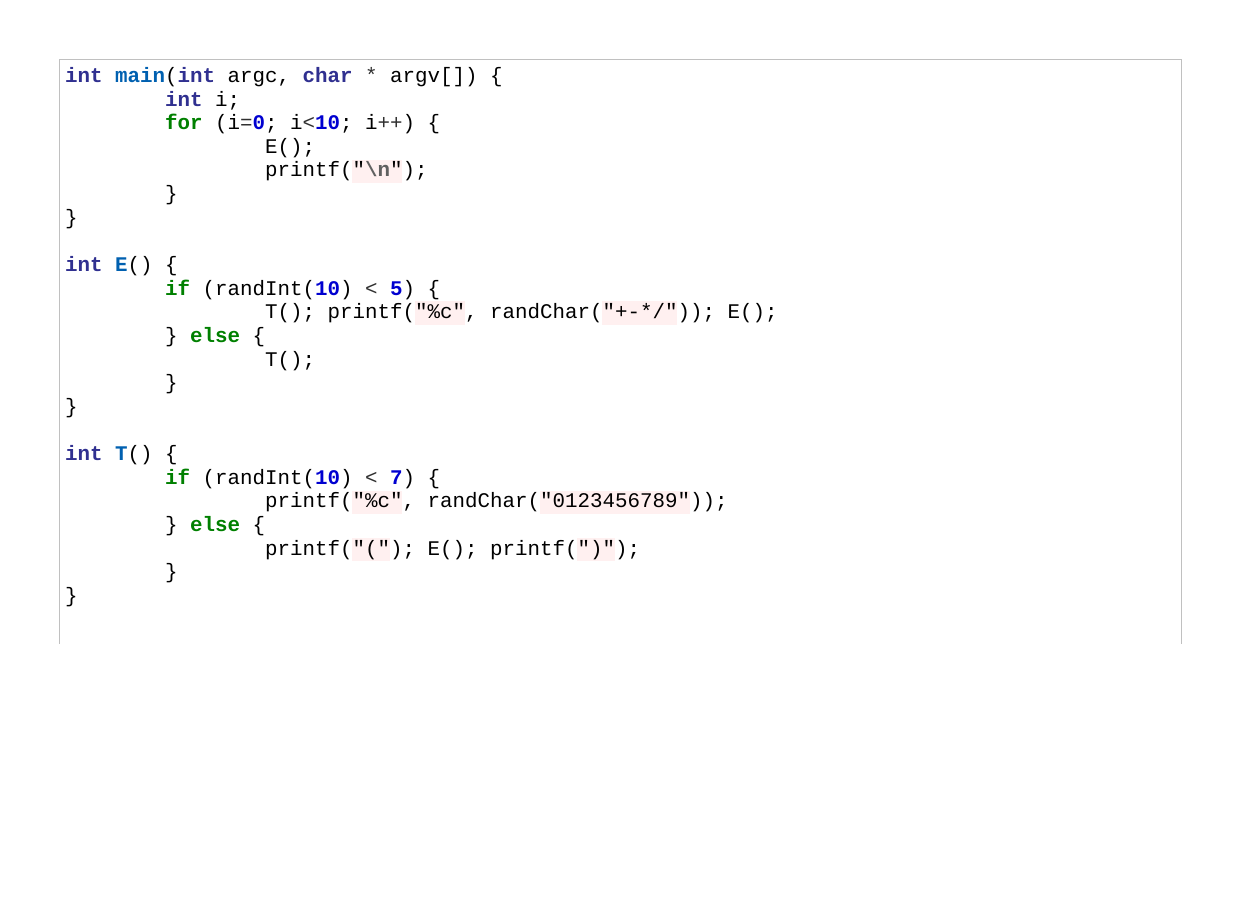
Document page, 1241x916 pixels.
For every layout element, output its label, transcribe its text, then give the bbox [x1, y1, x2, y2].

table_header int main(int argc, char * argv[]) { int i; for (i=0; i<10; i++) { E(); printf("\n"); } } int E() { if (randInt(10) < 5) { T(); printf("%c", randChar("+-*/")); E(); } else { T(); } } int T() { if (randInt(10) < 7) { printf("%c", randChar("0123456789")); } else { printf("("); E(); printf(")"); } } [60, 60, 1181, 644]
